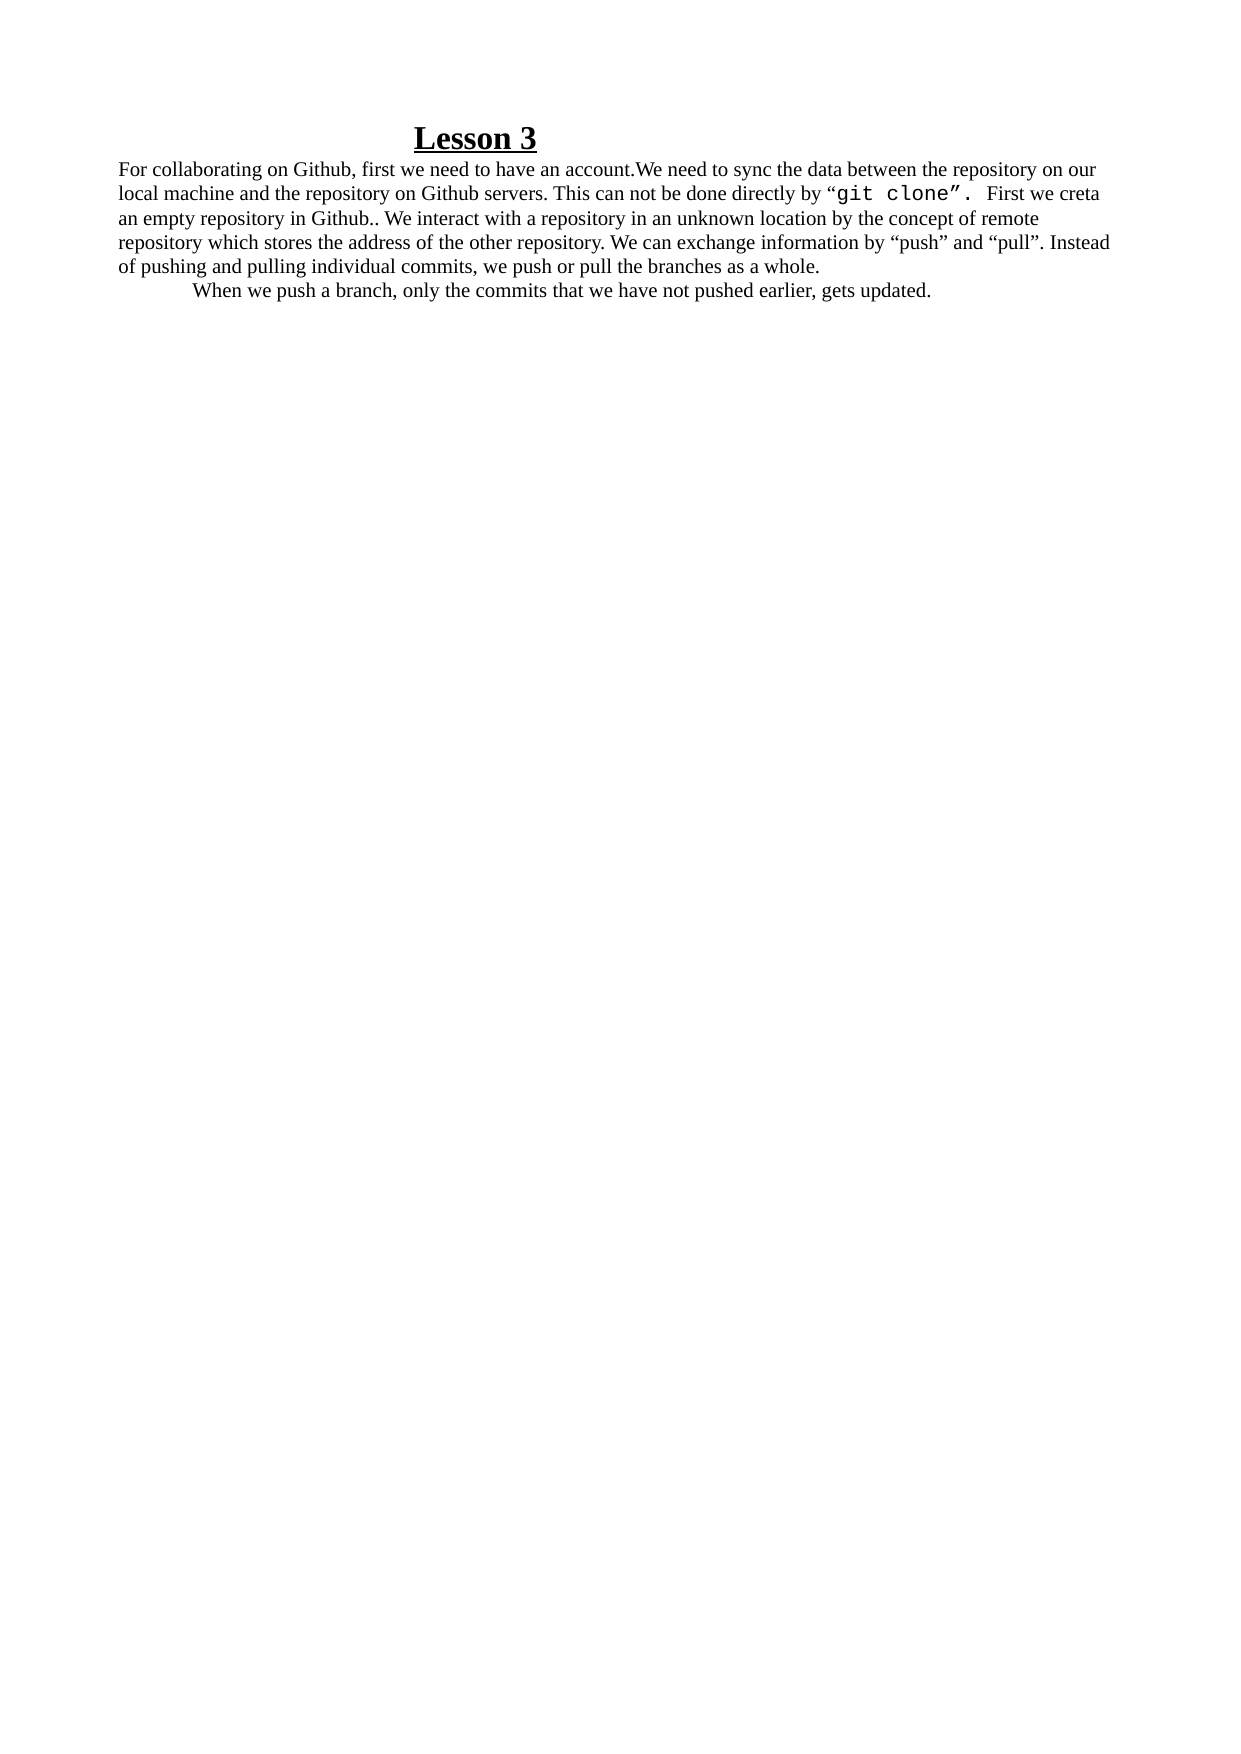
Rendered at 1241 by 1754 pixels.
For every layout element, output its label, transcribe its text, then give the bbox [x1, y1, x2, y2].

text When we push a branch, only the commits that we have not pushed earlier, gets updated. [118, 278, 1122, 302]
text For collaborating on Github, first we need to have an account.We need to sync the data between the repository on our local machine and the repository on Github servers. This can not be done directly by “git clone”. First we creta an empty repository in Github.. We interact with a repository in an unknown location by the concept of remote repository which stores the address of the other repository. We can exchange information by “push” and “pull”. Instead of pushing and pulling individual commits, we push or pull the branches as a whole. [118, 156, 1122, 278]
text Lesson 3 [118, 118, 1122, 156]
